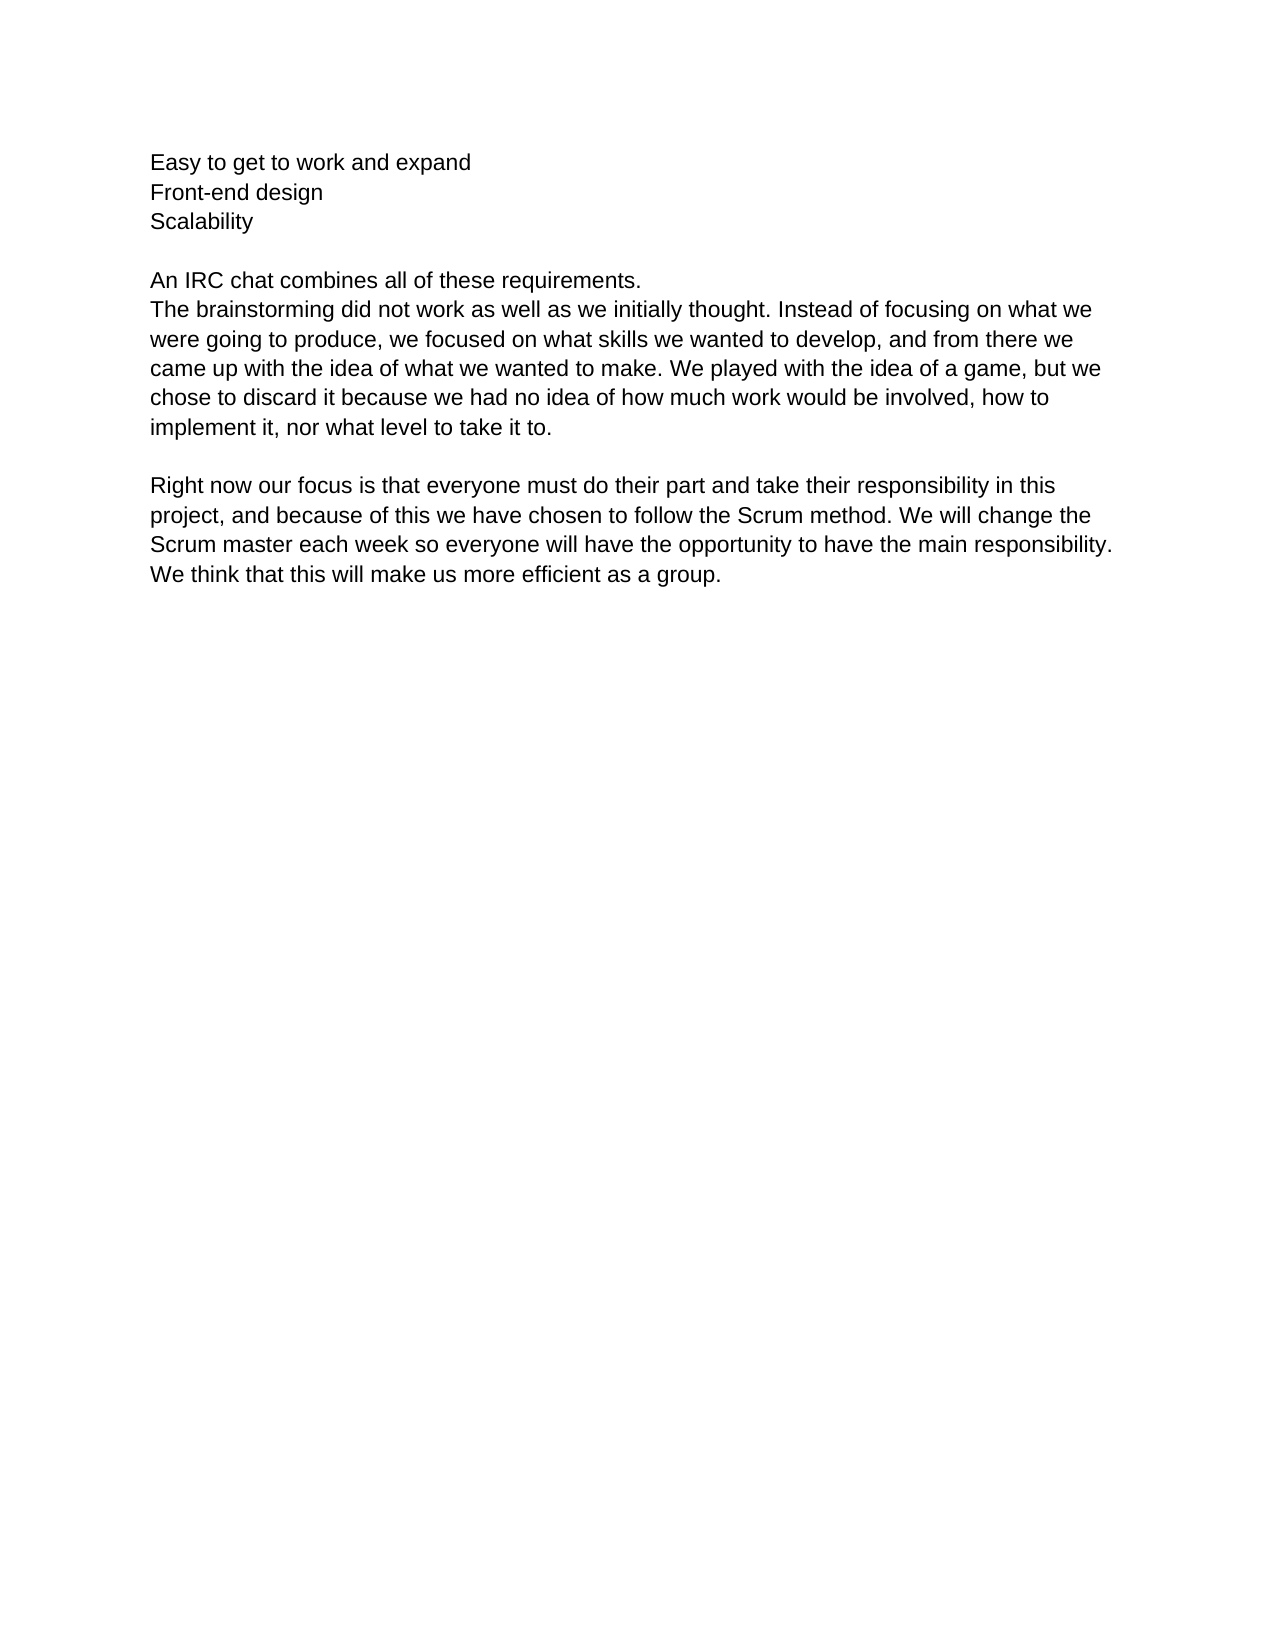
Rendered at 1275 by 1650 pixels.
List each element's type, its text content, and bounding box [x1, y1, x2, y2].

text Easy to get to work and expand Front-end design Scalability An IRC chat combines all of these requirements. [150, 150, 1125, 293]
text The brainstorming did not work as well as we initially thought. Instead of focusing on what we were going to produce, we focused on what skills we wanted to develop, and from there we came up with the idea of what we wanted to make. We played with the idea of a game, but we chose to discard it because we had no idea of how much work would be involved, how to implement it, nor what level to take it to. [150, 297, 1125, 469]
text Right now our focus is that everyone must do their part and take their responsibility in this project, and because of this we have chosen to follow the Scrum method. We will change the Scrum master each week so everyone will have the opportunity to have the main responsibility. We think that this will make us more efficient as a group. [150, 473, 1125, 587]
